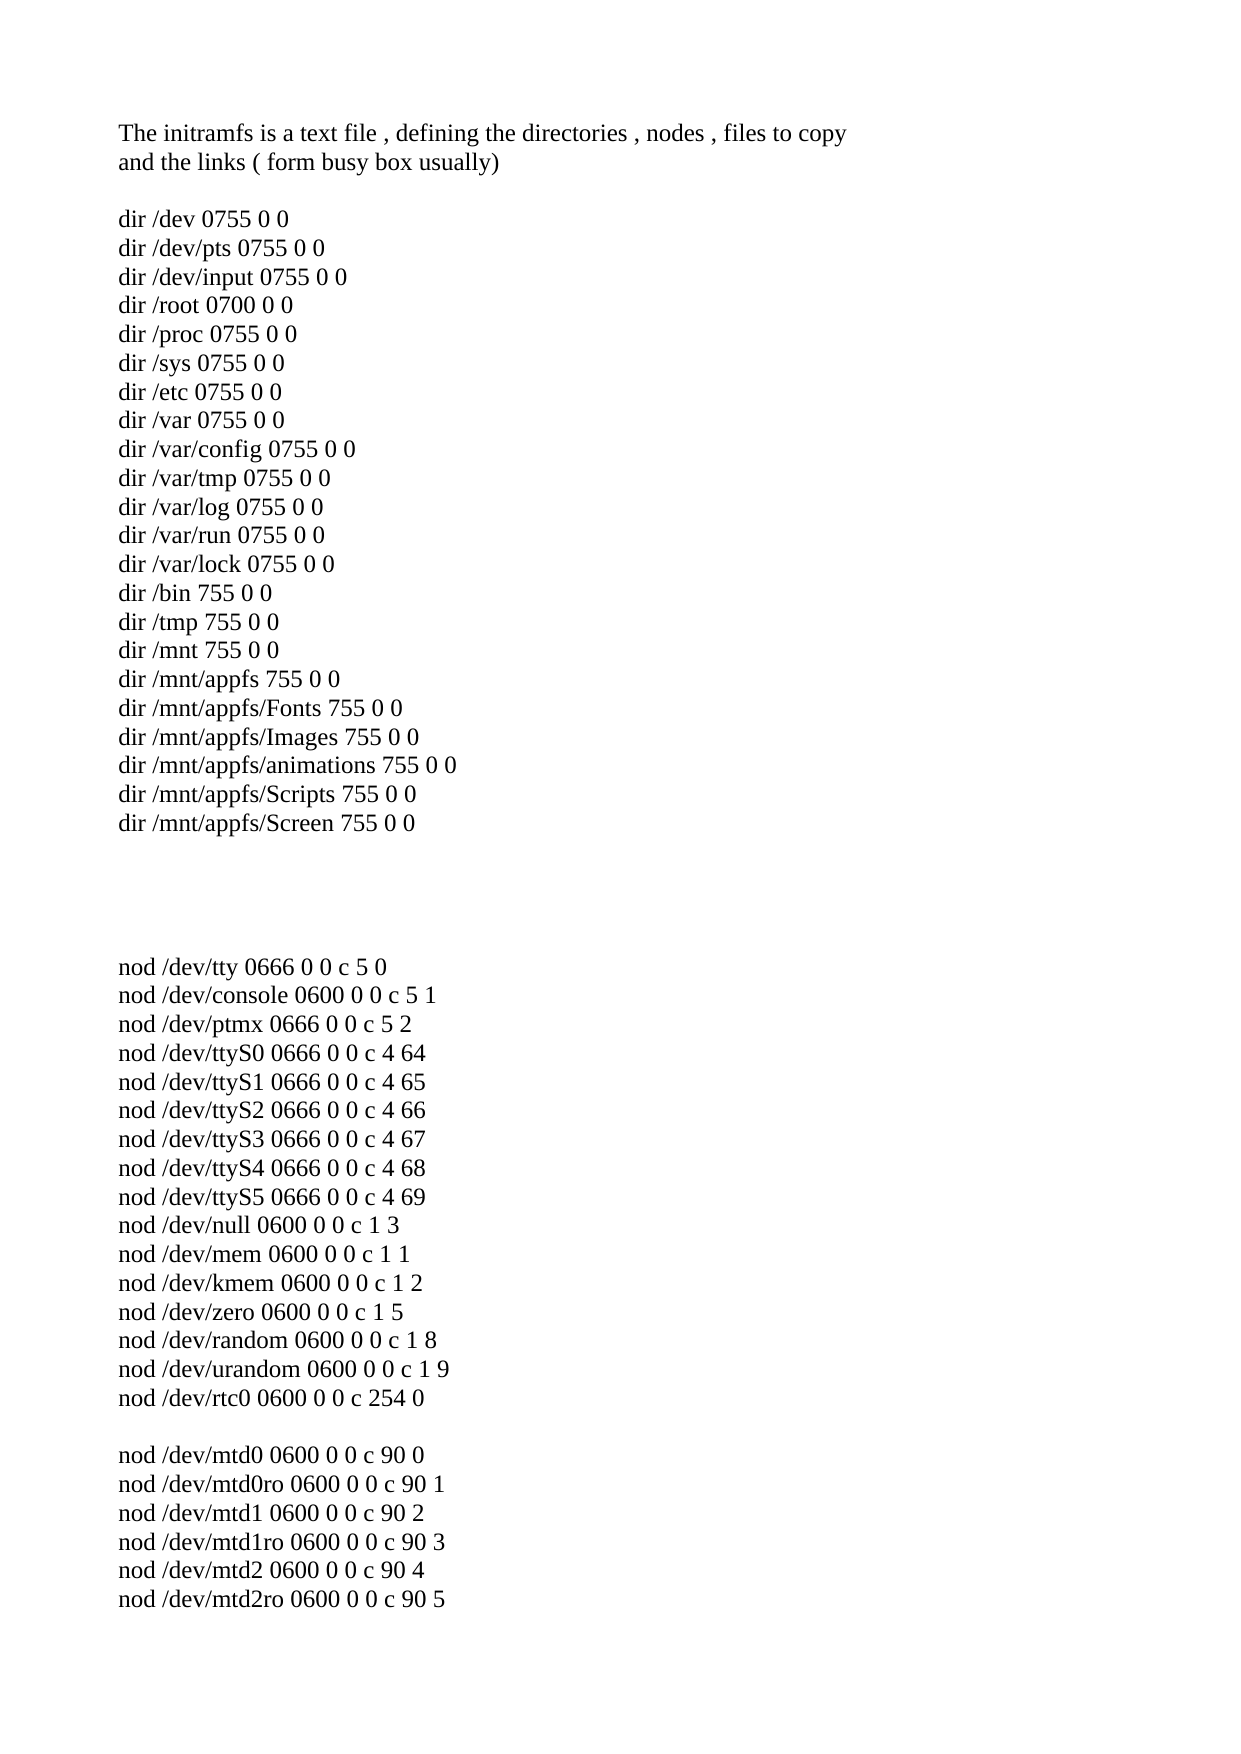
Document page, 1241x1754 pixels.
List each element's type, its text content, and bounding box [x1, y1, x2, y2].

text nod /dev/ttyS0 0666 0 0 c 4 64 [118, 1038, 1122, 1067]
text dir /sys 0755 0 0 [118, 348, 1122, 377]
text nod /dev/mem 0600 0 0 c 1 1 [118, 1239, 1122, 1268]
text nod /dev/mtd2 0600 0 0 c 90 4 [118, 1556, 1122, 1584]
text dir /var/config 0755 0 0 [118, 434, 1122, 463]
text and the links ( form busy box usually) [118, 147, 1122, 176]
text dir /dev 0755 0 0 [118, 204, 1122, 233]
text dir /mnt 755 0 0 [118, 636, 1122, 664]
text nod /dev/ptmx 0666 0 0 c 5 2 [118, 1009, 1122, 1038]
text nod /dev/random 0600 0 0 c 1 8 [118, 1326, 1122, 1354]
text nod /dev/tty 0666 0 0 c 5 0 [118, 952, 1122, 981]
text dir /bin 755 0 0 [118, 578, 1122, 607]
text nod /dev/urandom 0600 0 0 c 1 9 [118, 1354, 1122, 1383]
text dir /tmp 755 0 0 [118, 607, 1122, 636]
text dir /root 0700 0 0 [118, 291, 1122, 319]
text dir /mnt/appfs/Images 755 0 0 [118, 722, 1122, 751]
text The initramfs is a text file , defining the directories , nodes , files to copy [118, 118, 1122, 147]
text dir /etc 0755 0 0 [118, 377, 1122, 406]
text dir /var 0755 0 0 [118, 406, 1122, 434]
text nod /dev/mtd2ro 0600 0 0 c 90 5 [118, 1584, 1122, 1613]
text dir /mnt/appfs/Fonts 755 0 0 [118, 693, 1122, 722]
text nod /dev/kmem 0600 0 0 c 1 2 [118, 1268, 1122, 1297]
text nod /dev/rtc0 0600 0 0 c 254 0 [118, 1383, 1122, 1412]
text dir /var/tmp 0755 0 0 [118, 463, 1122, 492]
text nod /dev/mtd0ro 0600 0 0 c 90 1 [118, 1469, 1122, 1498]
text dir /mnt/appfs 755 0 0 [118, 664, 1122, 693]
text nod /dev/mtd0 0600 0 0 c 90 0 [118, 1441, 1122, 1469]
text nod /dev/ttyS3 0666 0 0 c 4 67 [118, 1124, 1122, 1153]
text nod /dev/ttyS4 0666 0 0 c 4 68 [118, 1153, 1122, 1182]
text dir /mnt/appfs/Screen 755 0 0 [118, 808, 1122, 837]
text nod /dev/ttyS2 0666 0 0 c 4 66 [118, 1096, 1122, 1124]
text dir /mnt/appfs/animations 755 0 0 [118, 751, 1122, 779]
text nod /dev/zero 0600 0 0 c 1 5 [118, 1297, 1122, 1326]
text nod /dev/mtd1 0600 0 0 c 90 2 [118, 1498, 1122, 1527]
text nod /dev/null 0600 0 0 c 1 3 [118, 1211, 1122, 1239]
text dir /dev/pts 0755 0 0 [118, 233, 1122, 262]
text nod /dev/ttyS1 0666 0 0 c 4 65 [118, 1067, 1122, 1096]
text dir /proc 0755 0 0 [118, 319, 1122, 348]
text dir /dev/input 0755 0 0 [118, 262, 1122, 291]
text nod /dev/console 0600 0 0 c 5 1 [118, 981, 1122, 1009]
text nod /dev/ttyS5 0666 0 0 c 4 69 [118, 1182, 1122, 1211]
text dir /var/run 0755 0 0 [118, 521, 1122, 549]
text dir /var/log 0755 0 0 [118, 492, 1122, 521]
text nod /dev/mtd1ro 0600 0 0 c 90 3 [118, 1527, 1122, 1556]
text dir /var/lock 0755 0 0 [118, 549, 1122, 578]
text dir /mnt/appfs/Scripts 755 0 0 [118, 779, 1122, 808]
